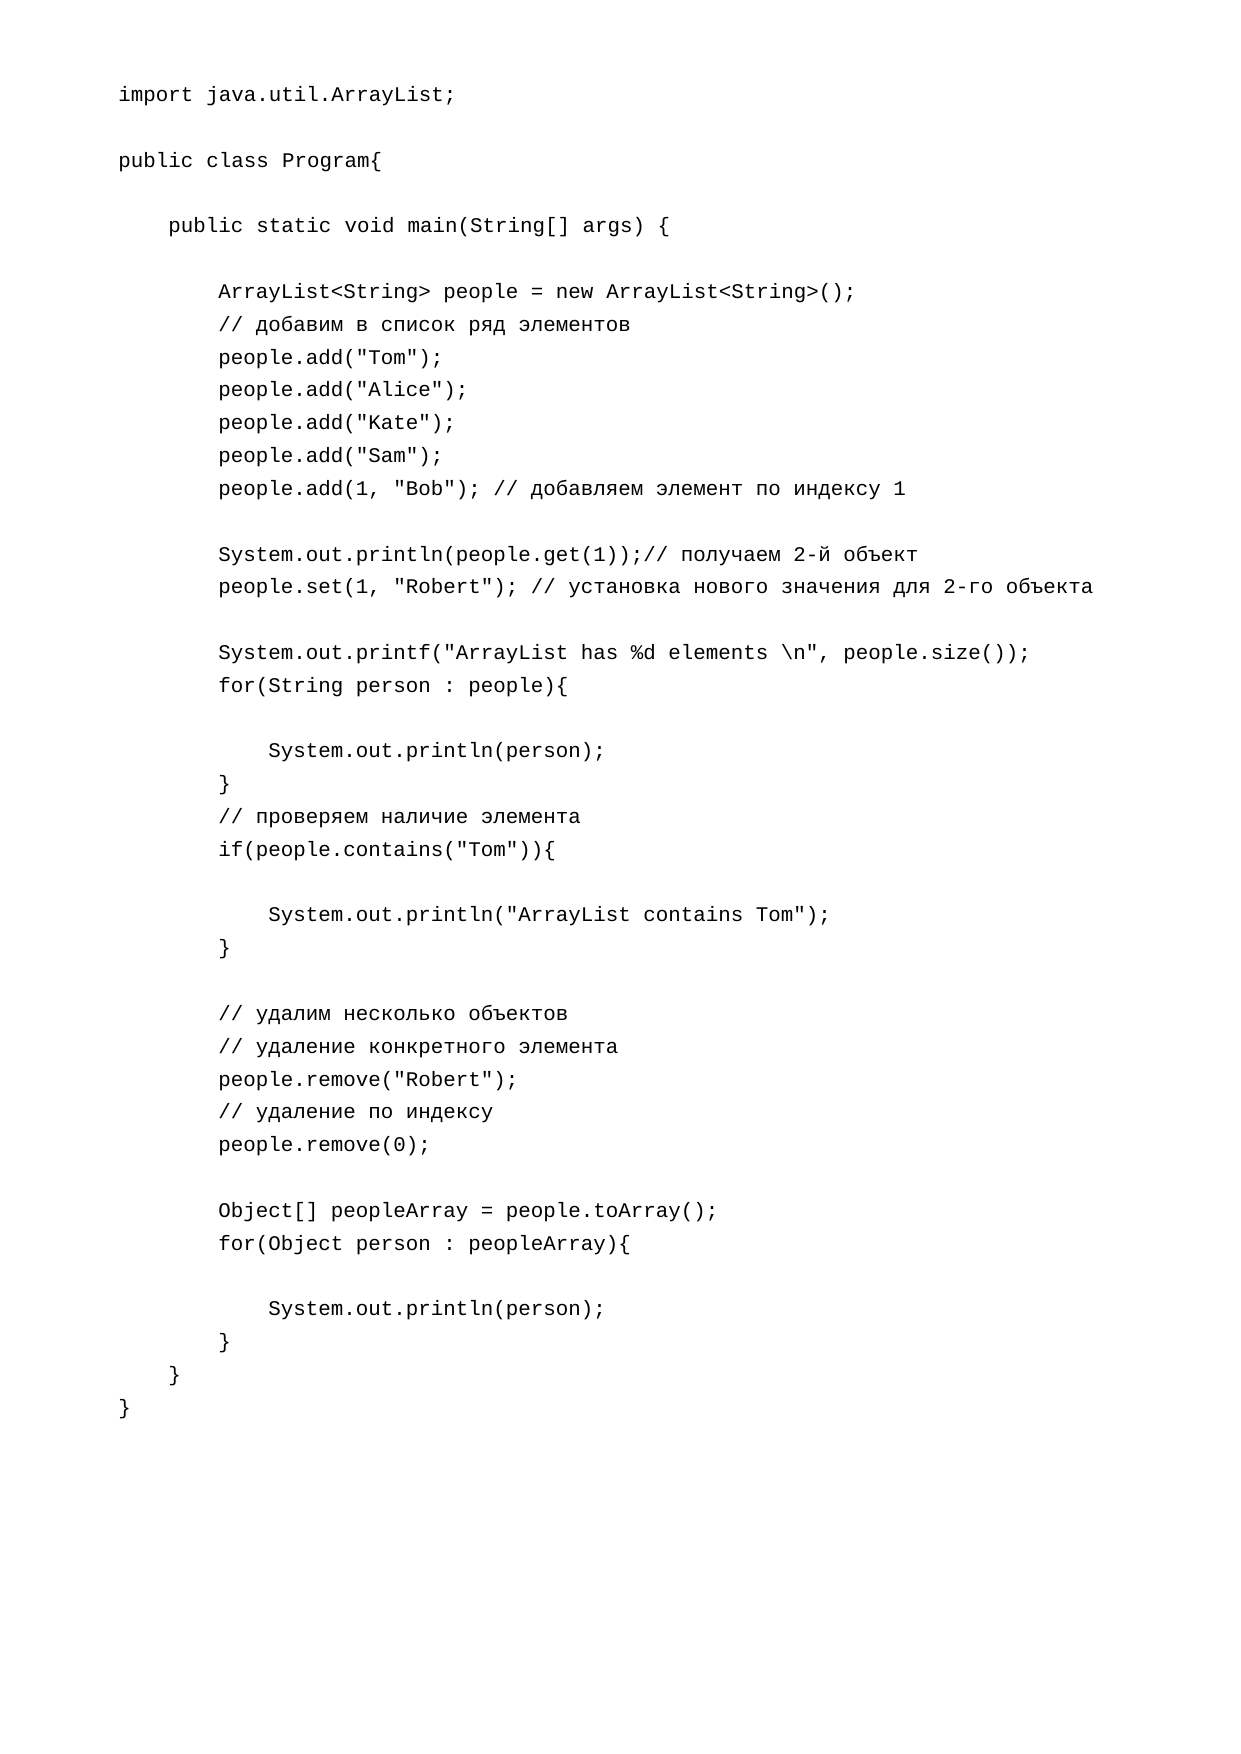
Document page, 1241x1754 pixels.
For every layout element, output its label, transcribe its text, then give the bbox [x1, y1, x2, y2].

text System.out.printf("ArrayList has %d elements \n", people.size()); [118, 633, 1181, 666]
text public static void main(String[] args) { [118, 206, 1181, 239]
text // удаление конкретного элемента [118, 1027, 1181, 1059]
text // добавим в список ряд элементов [118, 305, 1181, 337]
text System.out.println("ArrayList contains Tom"); [118, 895, 1181, 928]
text ArrayList<String> people = new ArrayList<String>(); [118, 272, 1181, 305]
text people.add("Sam"); [118, 436, 1181, 469]
text } [118, 764, 1181, 797]
text if(people.contains("Tom")){ [118, 830, 1181, 862]
text // проверяем наличие элемента [118, 797, 1181, 830]
text System.out.println(person); [118, 1289, 1181, 1322]
text import java.util.ArrayList; [118, 75, 1181, 108]
text System.out.println(people.get(1));// получаем 2-й объект [118, 534, 1181, 567]
text for(String person : people){ [118, 666, 1181, 698]
text } [118, 928, 1181, 961]
text public class Program{ [118, 141, 1181, 173]
text for(Object person : peopleArray){ [118, 1223, 1181, 1256]
text people.remove(0); [118, 1125, 1181, 1158]
text people.add("Tom"); [118, 337, 1181, 370]
text } [118, 1322, 1181, 1355]
text // удалим несколько объектов [118, 994, 1181, 1027]
text people.add("Alice"); [118, 370, 1181, 403]
text } [118, 1355, 1181, 1387]
text System.out.println(person); [118, 731, 1181, 764]
text // удаление по индексу [118, 1092, 1181, 1125]
text people.add("Kate"); [118, 403, 1181, 436]
text people.remove("Robert"); [118, 1059, 1181, 1092]
text Object[] peopleArray = people.toArray(); [118, 1191, 1181, 1223]
text people.set(1, "Robert"); // установка нового значения для 2-го объекта [118, 567, 1181, 600]
text } [118, 1387, 1181, 1420]
text people.add(1, "Bob"); // добавляем элемент по индексу 1 [118, 469, 1181, 502]
